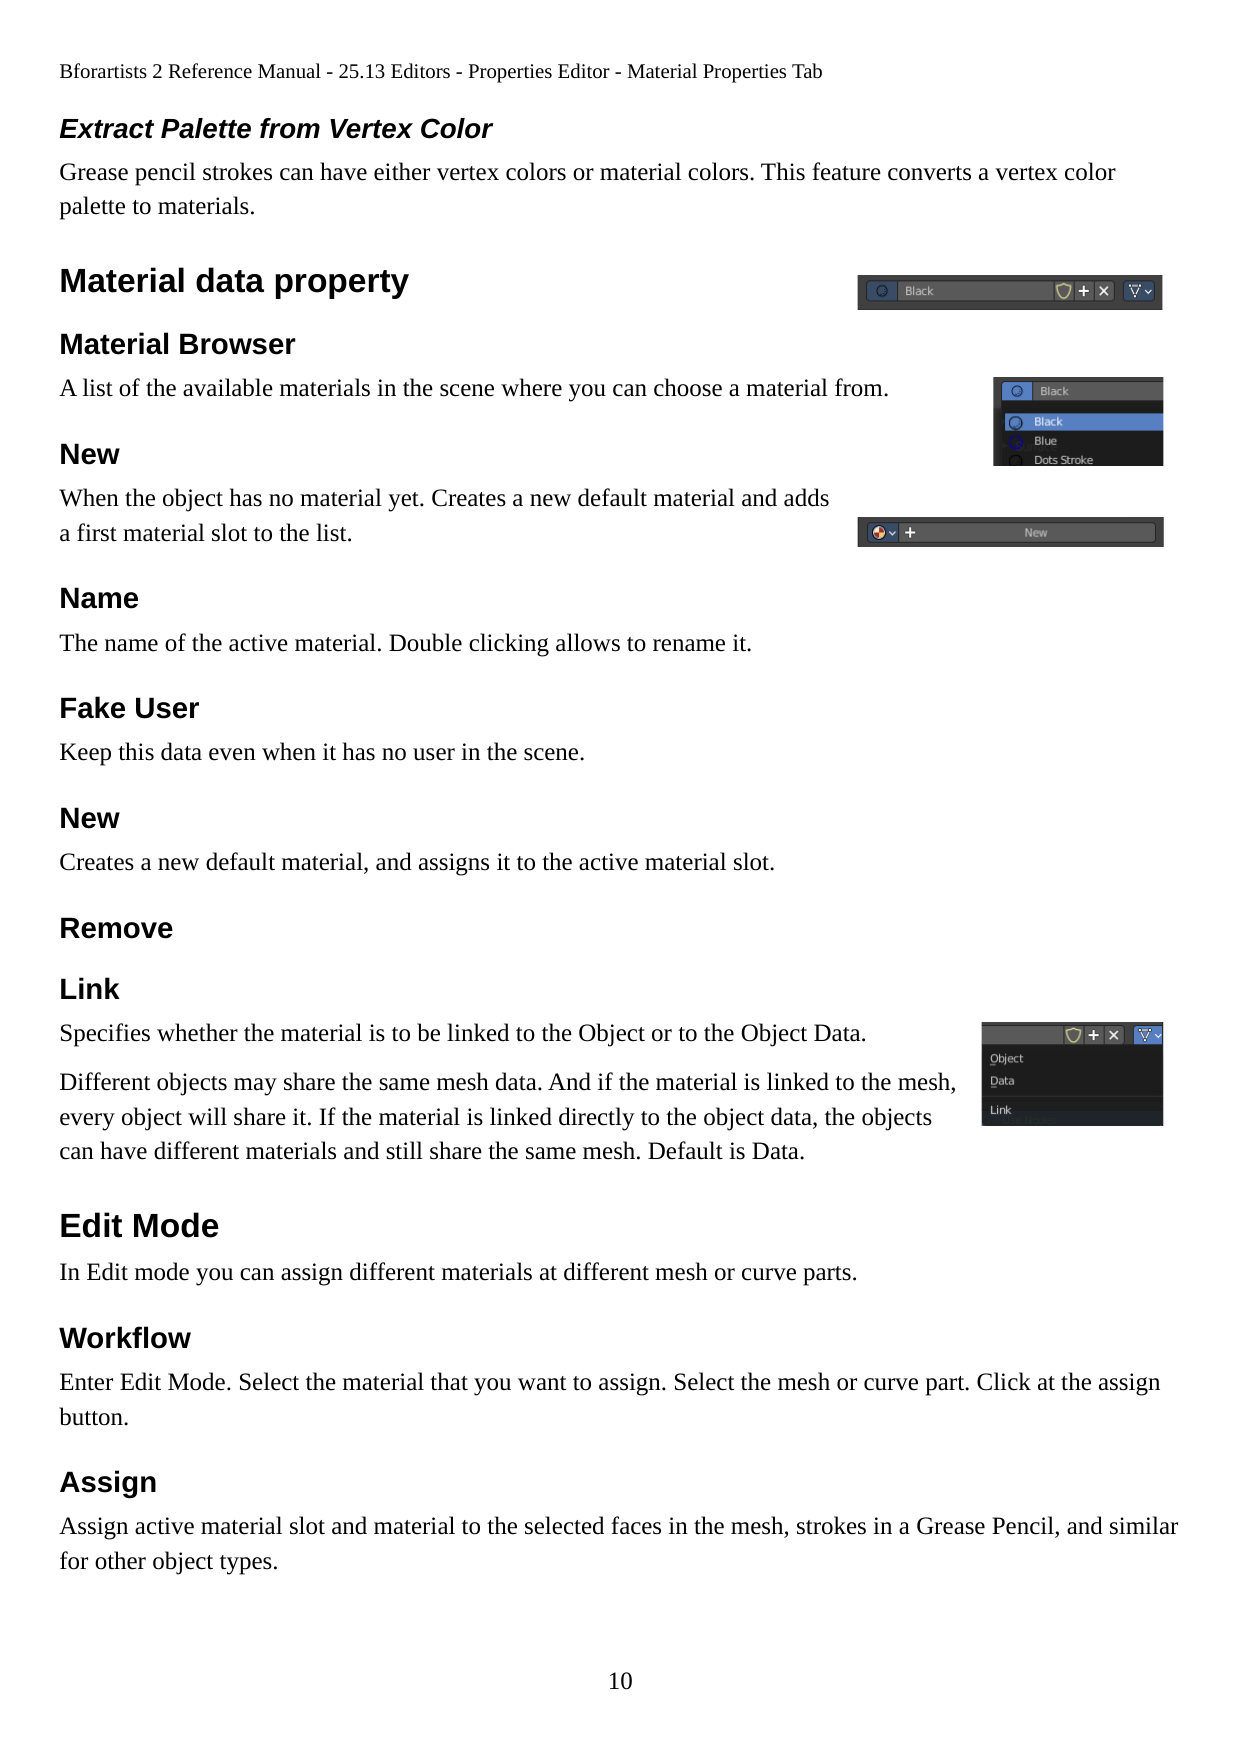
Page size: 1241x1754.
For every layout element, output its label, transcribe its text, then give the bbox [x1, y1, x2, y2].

subtitle Extract Palette from Vertex Color [59, 113, 1181, 144]
text Keep this data even when it has no user in the scene. [59, 737, 1181, 766]
text In Edit mode you can assign different materials at different mesh or curve parts. [59, 1257, 1181, 1286]
text The name of the active material. Double clicking allows to rename it. [59, 628, 1181, 656]
text Enter Edit Mode. Select the material that you want to assign. Select the mesh or curve part. Click at the assign button. [59, 1367, 1181, 1430]
subtitle Edit Mode [59, 1206, 1181, 1245]
subtitle New [59, 437, 1181, 471]
picture [981, 1022, 1164, 1126]
subtitle Fake User [59, 691, 1181, 725]
subtitle Link [59, 972, 1181, 1006]
subtitle New [59, 801, 1181, 835]
text Creates a new default material, and assigns it to the active material slot. [59, 847, 1181, 876]
text Grease pencil strokes can have either vertex colors or material colors. This feature converts a vertex color palette to materials. [59, 157, 1181, 220]
text When the object has no material yet. Creates a new default material and adds a first material slot to the list. [59, 483, 1181, 546]
subtitle Assign [59, 1465, 1181, 1499]
text A list of the available materials in the scene where you can choose a material from. [59, 373, 1181, 402]
picture [993, 377, 1164, 466]
text Different objects may share the same mesh data. And if the material is linked to the mesh, every object will share it. If the material is linked directly to the object data, the objects can have different materials and still share the same mesh. Default is Data. [59, 1067, 1181, 1165]
subtitle Remove [59, 911, 1181, 945]
subtitle Material data property [59, 261, 1181, 300]
text Assign active material slot and material to the selected faces in the mesh, strokes in a Grease Pencil, and similar for other object types. [59, 1511, 1181, 1575]
picture [857, 275, 1163, 310]
text Specifies whether the material is to be linked to the Object or to the Object Data. [59, 1018, 1181, 1047]
subtitle Name [59, 581, 1181, 615]
subtitle Material Browser [59, 327, 1181, 361]
subtitle Workflow [59, 1321, 1181, 1354]
picture [857, 517, 1164, 547]
